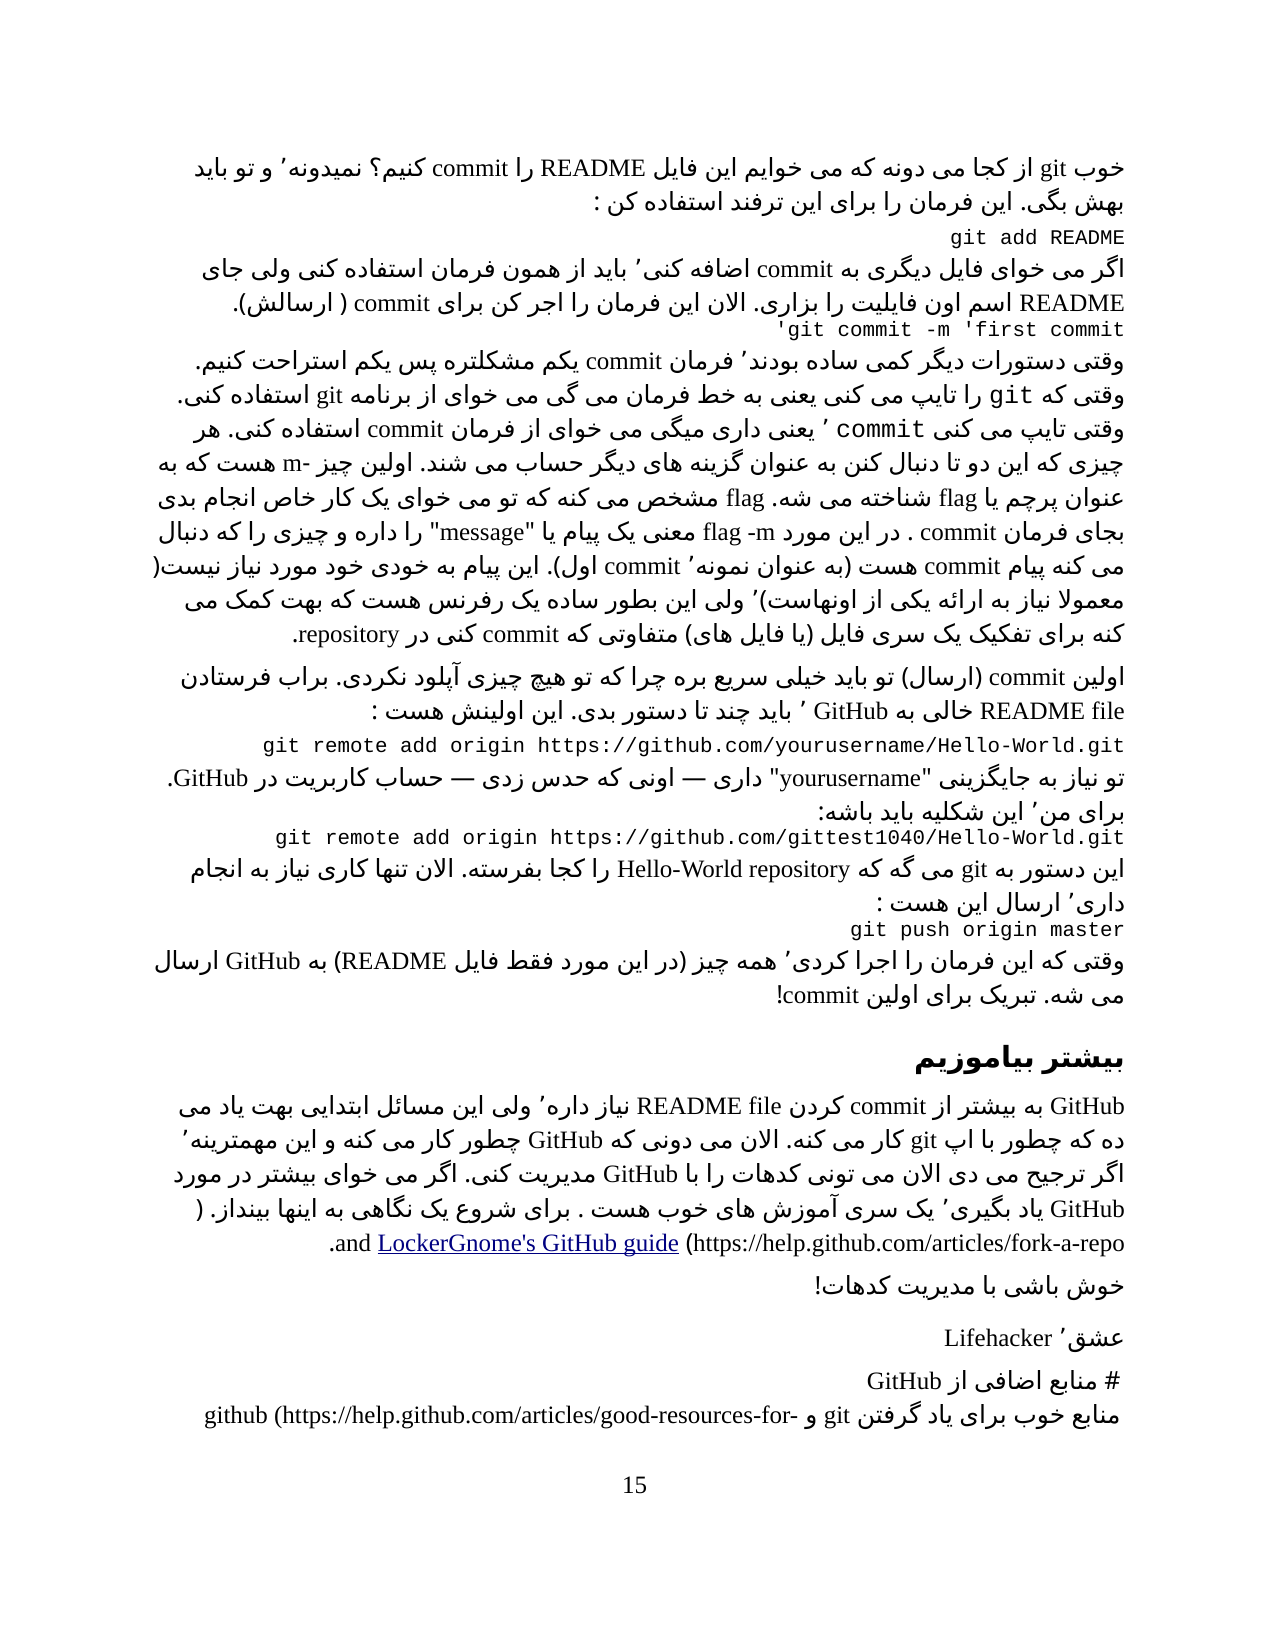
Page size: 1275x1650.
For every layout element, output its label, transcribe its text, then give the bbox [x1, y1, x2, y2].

text GitHub به بیشتر از commit کردن README file نیاز داره٬ ولی این مسائل ابتدایی بهت یاد می ده که چطور با اپ git کار می کنه. الان می دونی که GitHub چطور کار می کنه و این مهمترینه٬‌ اگر ترجیح می دی الان می تونی کدهات را با GitHub مدیریت کنی. اگر می خوای بیشتر در مورد GitHub یاد بگیری٬ یک سری آموزش های خوب هست . برای شروع یک نگاهی به اینها بینداز. (https://help.github.com/articles/fork-a-repo) and LockerGnome's GitHub guide. [150, 1088, 1125, 1258]
text خوب git از کجا می دونه که می خوایم این فایل README را commit کنیم؟ نمیدونه٬‌ و تو باید بهش بگی. این فرمان را برای این ترفند استفاده کن : [150, 150, 1125, 218]
text اگر می خوای فایل دیگری به commit اضافه کنی٬ باید از همون فرمان استفاده کنی ولی جای README اسم اون فایلیت را بزاری. الان این فرمان را اجر کن برای commit ( ارسالش). [150, 251, 1125, 319]
text git remote add origin https://github.com/yourusername/Hello-World.git [150, 736, 1125, 759]
text خوش باشی با مدیریت کدهات!‌ [150, 1267, 1125, 1301]
text git remote add origin https://github.com/gittest1040/Hello-World.git [150, 827, 1125, 851]
text اولین commit (ارسال) تو باید خیلی سریع بره چرا که تو هیچ چیزی آپلود نکردی. براب فرستادن README file خالی به GitHub ٬ باید چند تا دستور بدی. این اولینش هست : [150, 658, 1125, 727]
table_header # منابع اضافی از GitHub [150, 1362, 1125, 1396]
text تو نیاز به جایگزینی "yourusername" داری — اونی که حدس زدی — حساب کاربریت در GitHub. برای من٬‌ این شکلیه باید باشه: [150, 759, 1125, 827]
text git add README [150, 227, 1125, 251]
text git commit -m 'first commit' [150, 319, 1125, 342]
table_cell منابع خوب برای یاد گرفتن git و github (https://help.github.com/articles/good-resources-for-learning-git-and-github/) بسمت کد منبع باز در اندروید بوسیله اف دروید (F-Droid) منبع https://opensource.com/life/15/1/going-open-source-android-f-droid [150, 1396, 1125, 1430]
subtitle بیشتر بیاموزیم [150, 1036, 1125, 1076]
text وقتی دستورات دیگر کمی ساده بودند٬‌ فرمان commit یکم مشکلتره پس یکم استراحت کنیم. وقتی که git را تایپ می کنی یعنی به خط فرمان می گی می خوای از برنامه git استفاده کنی. وقتی تایپ می کنی commit ٬ یعنی داری میگی می خوای از فرمان commit استفاده کنی. هر چیزی که این دو تا دنبال کنن به عنوان گزینه های دیگر حساب می شند. اولین چیز -m هست که به عنوان پرچم یا flag شناخته می شه. flag مشخص می کنه که تو می خوای یک کار خاص انجام بدی بجای فرمان commit . در این مورد flag -m معنی یک پیام یا "message" را داره و چیزی را که دنبال می کنه پیام commit هست (به عنوان نمونه٬ commit اول). این پیام به خودی خود مورد نیاز نیست( معمولا نیاز به ارائه یکی از اونهاست)٬ ولی این بطور ساده یک رفرنس هست که بهت کمک می کنه برای تفکیک یک سری فایل (یا فایل های) متفاوتی که commit کنی در repository. [150, 342, 1125, 649]
text این دستور به git می گه که Hello-World repository را کجا بفرسته. الان تنها کاری نیاز به انجام داری٬ ارسال این هست : [150, 851, 1125, 919]
text عشق٬ Lifehacker [150, 1319, 1125, 1353]
text git push origin master [150, 919, 1125, 943]
text وقتی که این فرمان را اجرا کردی٬ همه چیز (در این مورد فقط فایل README) به GitHub ارسال می شه. تبریک برای اولین commit! [150, 943, 1125, 1011]
